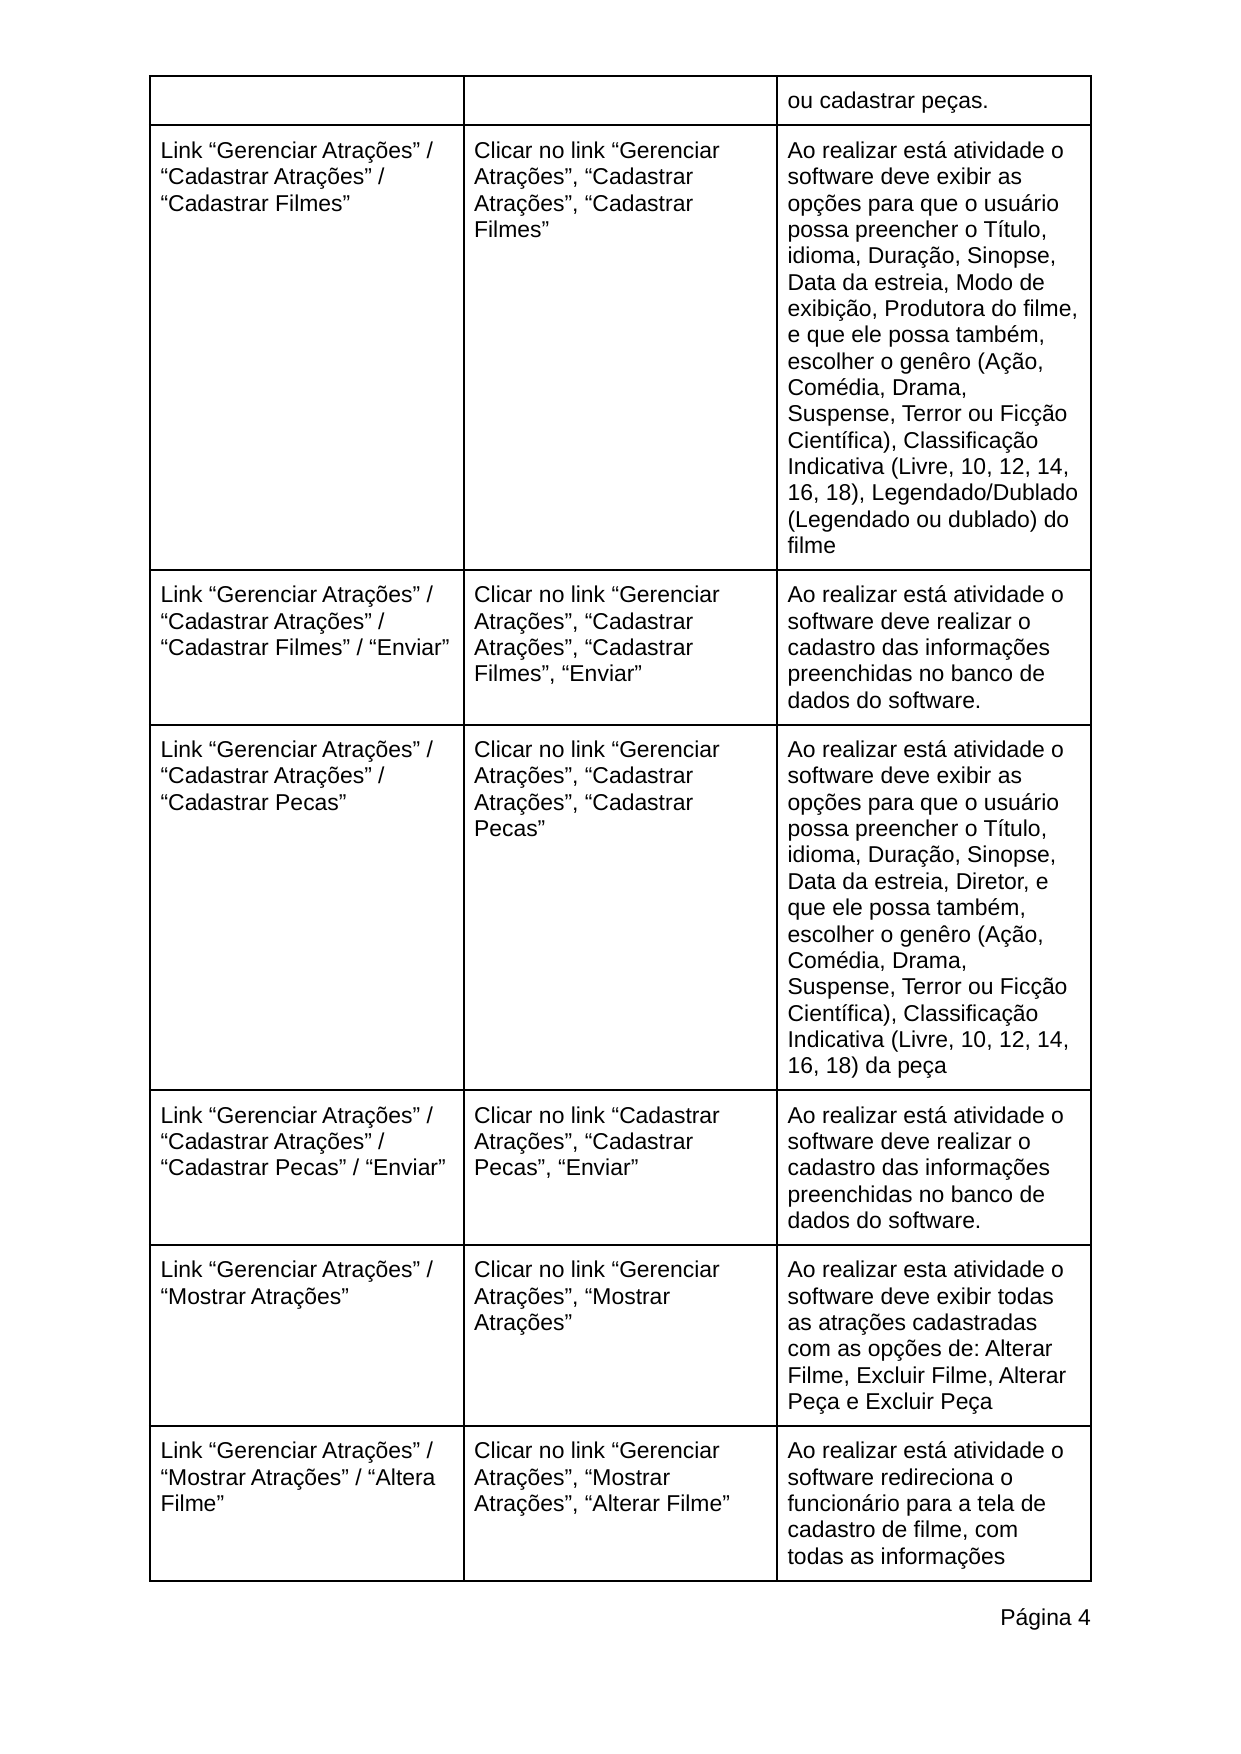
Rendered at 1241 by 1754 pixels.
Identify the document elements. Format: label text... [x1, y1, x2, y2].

table_cell Ao realizar esta atividade o software deve exibir todas as atrações cadastradas com as opções de: Alterar Filme, Excluir Filme, Alterar Peça e Excluir Peça [778, 1246, 1090, 1425]
table_cell Ao realizar está atividade o software deve exibir as opções para que o usuário possa preencher o Título, idioma, Duração, Sinopse, Data da estreia, Diretor, e que ele possa também, escolher o genêro (Ação, Comédia, Drama, Suspense, Terror ou Ficção Científica), Classificação Indicativa (Livre, 10, 12, 14, 16, 18) da peça [778, 726, 1090, 1089]
table_cell Clicar no link “Gerenciar Atrações”, “Mostrar Atrações”, “Alterar Filme” [465, 1427, 776, 1579]
table_cell [151, 77, 463, 124]
table_cell Clicar no link “Gerenciar Atrações”, “Cadastrar Atrações”, “Cadastrar Pecas” [465, 726, 776, 1089]
table_cell Link “Gerenciar Atrações” / “Cadastrar Atrações” / “Cadastrar Pecas” [151, 726, 463, 1089]
table_cell Ao realizar está atividade o software redireciona o funcionário para a tela de cadastro de filme, com todas as informações [778, 1427, 1090, 1579]
table_cell Link “Gerenciar Atrações” / “Mostrar Atrações” [151, 1246, 463, 1425]
table_cell [465, 77, 776, 124]
table_cell Ao realizar está atividade o software deve realizar o cadastro das informações preenchidas no banco de dados do software. [778, 571, 1090, 723]
table_cell Clicar no link “Cadastrar Atrações”, “Cadastrar Pecas”, “Enviar” [465, 1091, 776, 1244]
table_cell Ao realizar está atividade o software deve exibir as opções para que o usuário possa preencher o Título, idioma, Duração, Sinopse, Data da estreia, Modo de exibição, Produtora do filme, e que ele possa também, escolher o genêro (Ação, Comédia, Drama, Suspense, Terror ou Ficção Científica), Classificação Indicativa (Livre, 10, 12, 14, 16, 18), Legendado/Dublado (Legendado ou dublado) do filme [778, 126, 1090, 569]
table_cell ou cadastrar peças. [778, 77, 1090, 124]
table_cell Clicar no link “Gerenciar Atrações”, “Cadastrar Atrações”, “Cadastrar Filmes”, “Enviar” [465, 571, 776, 723]
table_cell Link “Gerenciar Atrações” / “Cadastrar Atrações” / “Cadastrar Pecas” / “Enviar” [151, 1091, 463, 1244]
table_cell Link “Gerenciar Atrações” / “Cadastrar Atrações” / “Cadastrar Filmes” / “Enviar” [151, 571, 463, 723]
table_cell Link “Gerenciar Atrações” / “Mostrar Atrações” / “Altera Filme” [151, 1427, 463, 1579]
table_cell Clicar no link “Gerenciar Atrações”, “Cadastrar Atrações”, “Cadastrar Filmes” [465, 126, 776, 569]
table_cell Ao realizar está atividade o software deve realizar o cadastro das informações preenchidas no banco de dados do software. [778, 1091, 1090, 1244]
table_cell Clicar no link “Gerenciar Atrações”, “Mostrar Atrações” [465, 1246, 776, 1425]
table_cell Link “Gerenciar Atrações” / “Cadastrar Atrações” / “Cadastrar Filmes” [151, 126, 463, 569]
